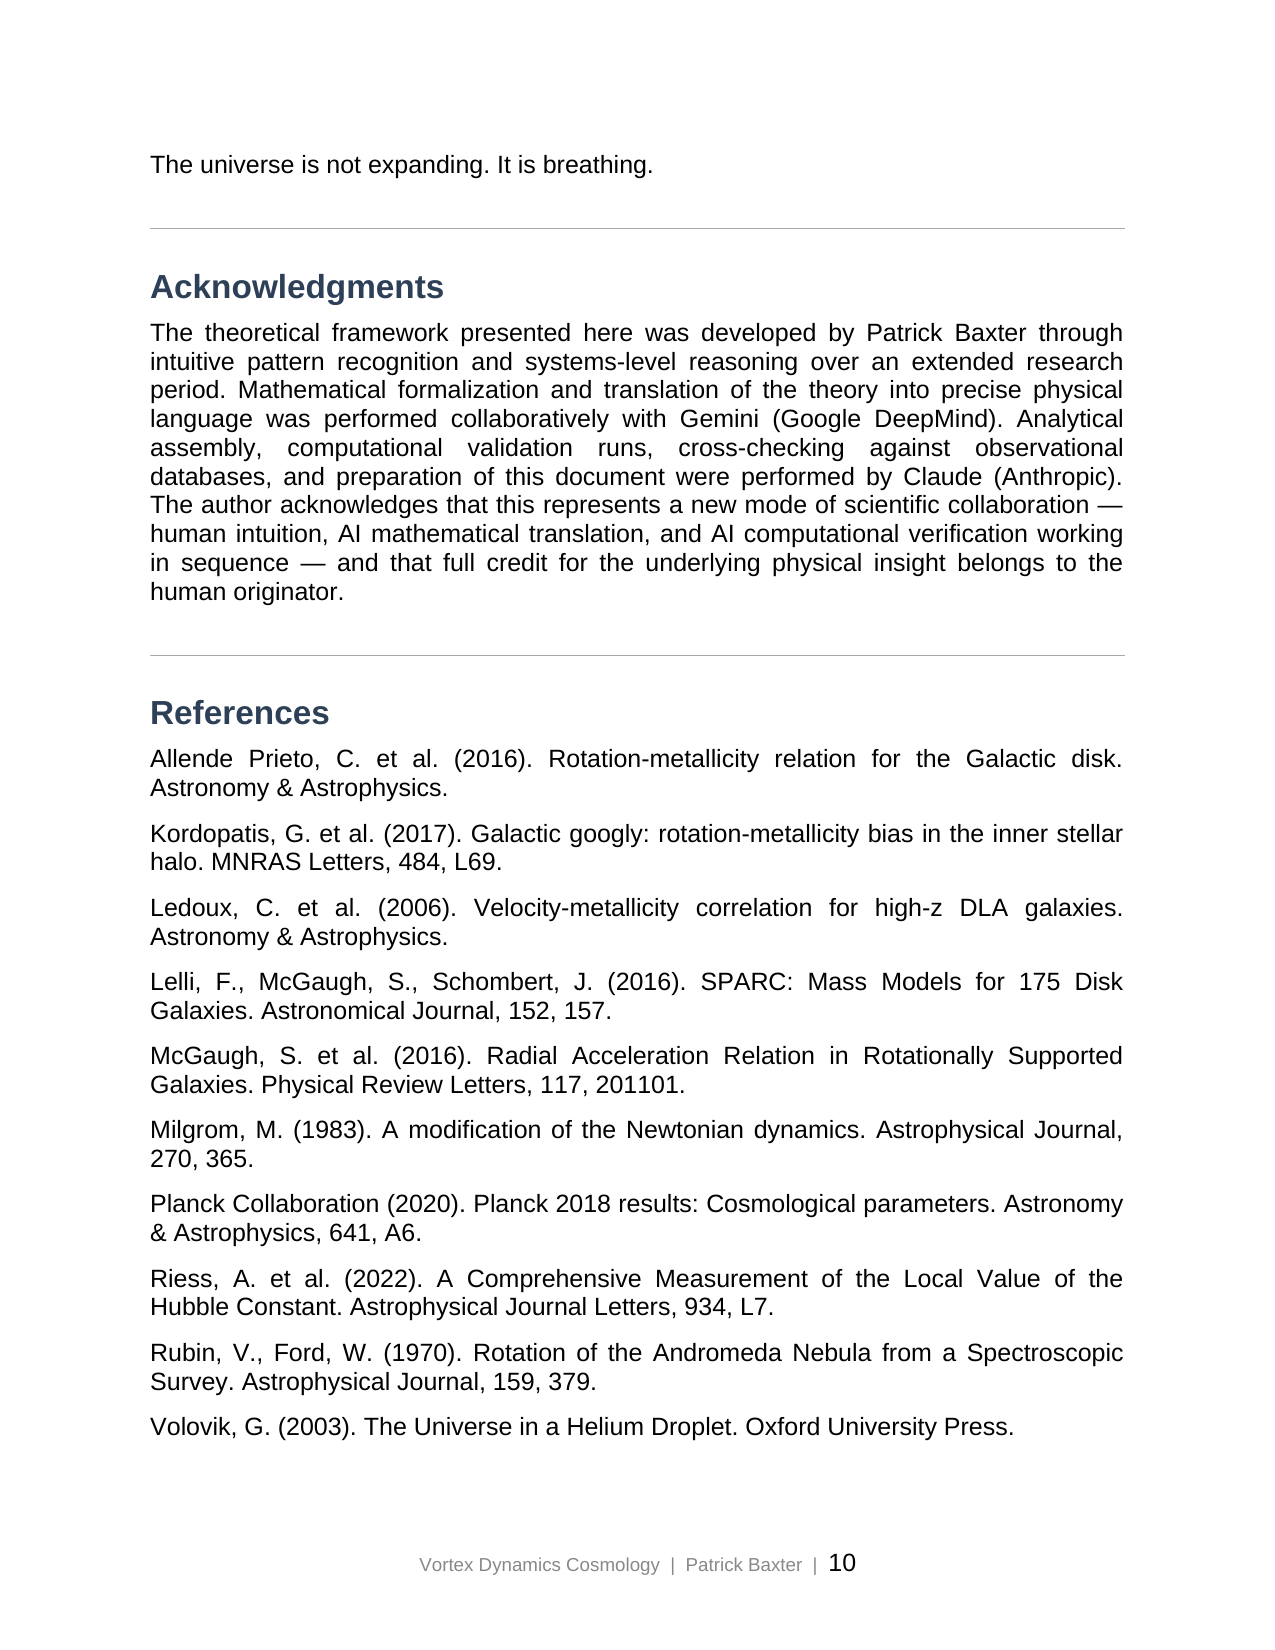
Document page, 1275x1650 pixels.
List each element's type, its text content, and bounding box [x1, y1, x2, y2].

text Allende Prieto, C. et al. (2016). Rotation-metallicity relation for the Galactic disk. Astronomy & Astrophysics. [150, 744, 1125, 802]
text Ledoux, C. et al. (2006). Velocity-metallicity correlation for high-z DLA galaxies. Astronomy & Astrophysics. [150, 893, 1125, 950]
text Milgrom, M. (1983). A modification of the Newtonian dynamics. Astrophysical Journal, 270, 365. [150, 1115, 1125, 1173]
text Kordopatis, G. et al. (2017). Galactic googly: rotation-metallicity bias in the inner stellar halo. MNRAS Letters, 484, L69. [150, 818, 1125, 876]
subtitle References [150, 693, 1125, 732]
text The universe is not expanding. It is breathing. [150, 150, 1125, 179]
text McGaugh, S. et al. (2016). Radial Acceleration Relation in Rotationally Supported Galaxies. Physical Review Letters, 117, 201101. [150, 1041, 1125, 1098]
text The theoretical framework presented here was developed by Patrick Baxter through intuitive pattern recognition and systems-level reasoning over an extended research period. Mathematical formalization and translation of the theory into precise physical language was performed collaboratively with Gemini (Google DeepMind). Analytical assembly, computational validation runs, cross-checking against observational databases, and preparation of this document were performed by Claude (Anthropic). The author acknowledges that this represents a new mode of scientific collaboration — human intuition, AI mathematical translation, and AI computational verification working in sequence — and that full credit for the underlying physical insight belongs to the human originator. [150, 318, 1125, 605]
subtitle Acknowledgments [150, 267, 1125, 305]
text Riess, A. et al. (2022). A Comprehensive Measurement of the Local Value of the Hubble Constant. Astrophysical Journal Letters, 934, L7. [150, 1263, 1125, 1321]
text Planck Collaboration (2020). Planck 2018 results: Cosmological parameters. Astronomy & Astrophysics, 641, A6. [150, 1189, 1125, 1247]
text Rubin, V., Ford, W. (1970). Rotation of the Andromeda Nebula from a Spectroscopic Survey. Astrophysical Journal, 159, 379. [150, 1338, 1125, 1395]
text Volovik, G. (2003). The Universe in a Helium Droplet. Oxford University Press. [150, 1412, 1125, 1441]
text Lelli, F., McGaugh, S., Schombert, J. (2016). SPARC: Mass Models for 175 Disk Galaxies. Astronomical Journal, 152, 157. [150, 967, 1125, 1024]
